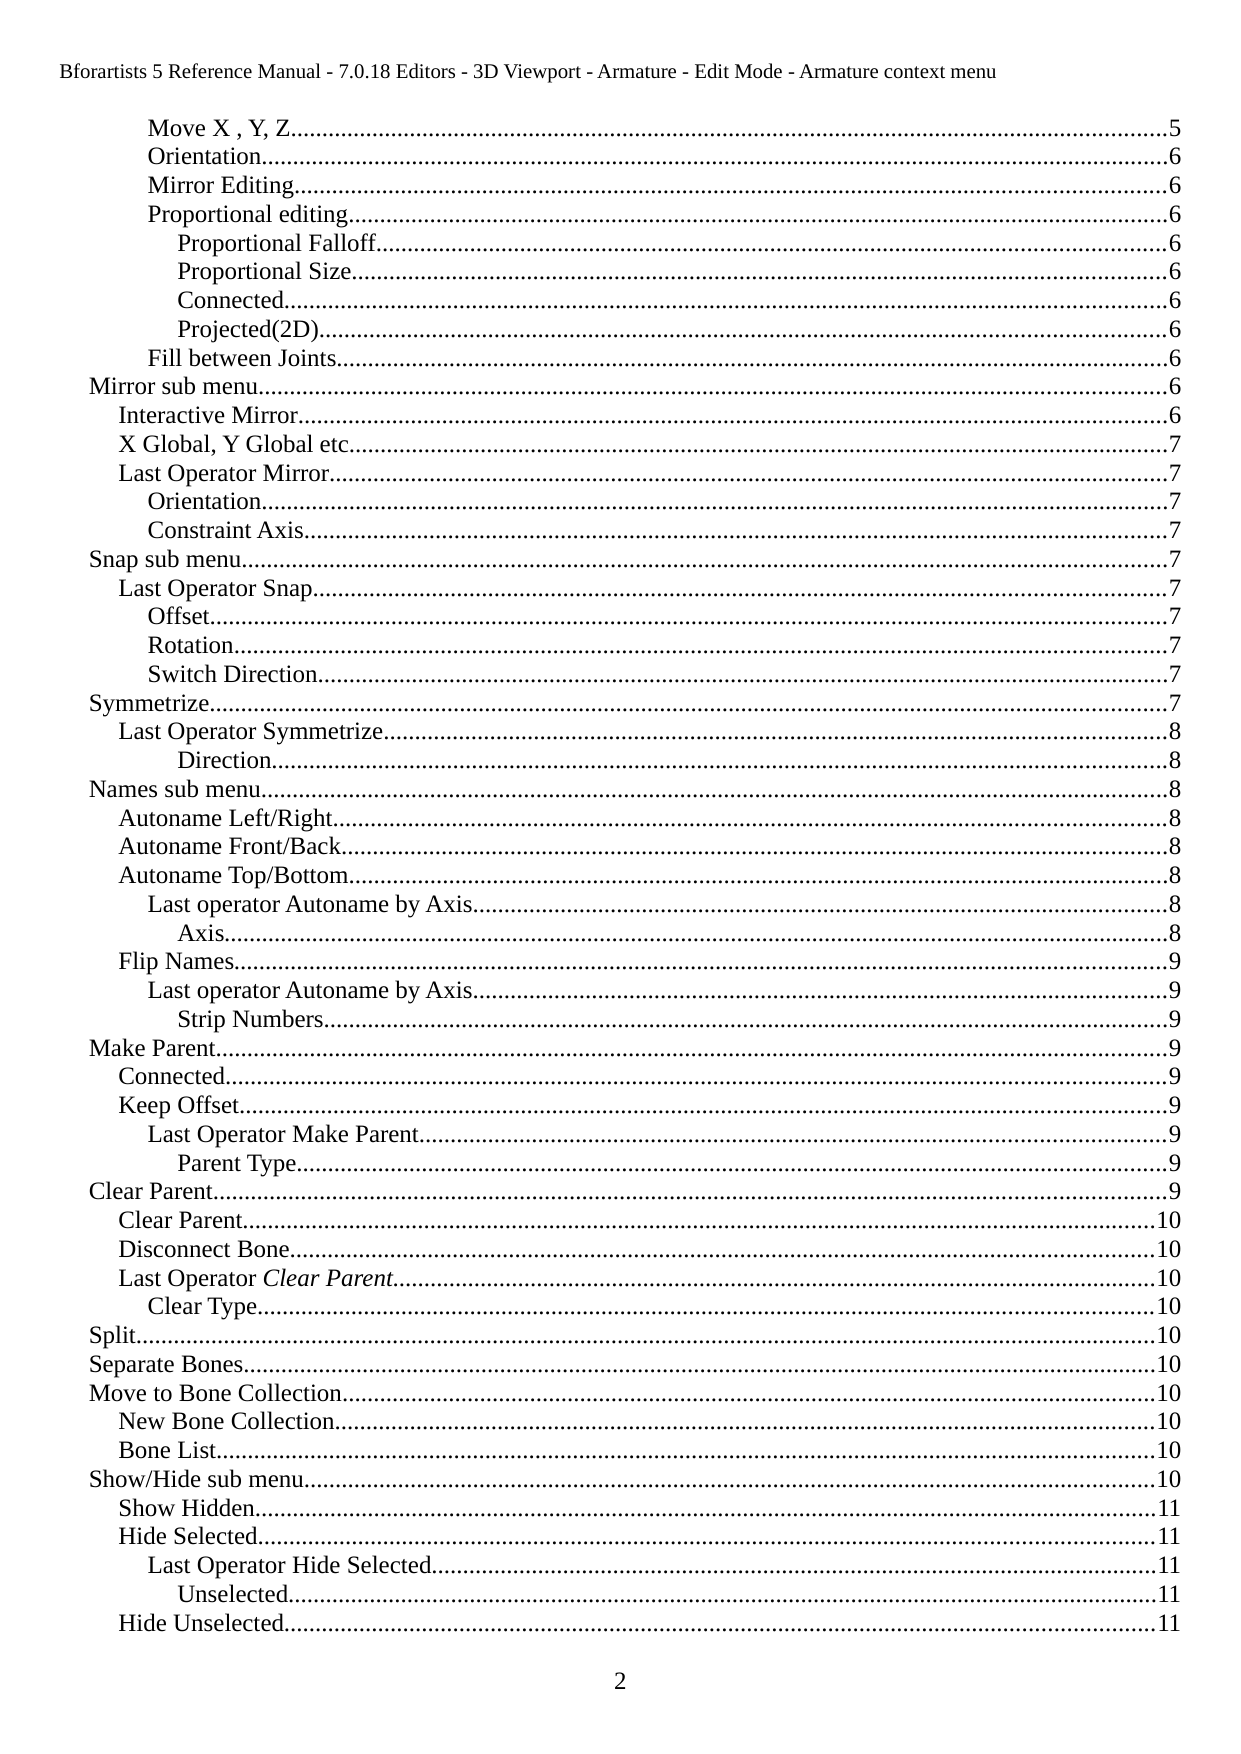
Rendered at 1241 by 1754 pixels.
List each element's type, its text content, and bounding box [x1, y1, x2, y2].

text Hide Unselected 11 [118, 1608, 1181, 1636]
text Parent Type 9 [177, 1148, 1181, 1176]
text Move to Bone Collection 10 [88, 1378, 1181, 1406]
text Offset 7 [147, 601, 1181, 630]
text Mirror Editing 6 [147, 170, 1181, 199]
text Proportional Size 6 [177, 256, 1181, 285]
text Move X , Y, Z 5 [147, 113, 1181, 141]
text Clear Type 10 [147, 1291, 1181, 1320]
text Clear Parent 10 [118, 1205, 1181, 1234]
text Split 10 [88, 1320, 1181, 1349]
text Interactive Mirror 6 [118, 400, 1181, 429]
text Flip Names 9 [118, 946, 1181, 975]
text Fill between Joints 6 [147, 343, 1181, 371]
text Show Hidden 11 [118, 1493, 1181, 1521]
text Last Operator Snap 7 [118, 573, 1181, 601]
text Last operator Autoname by Axis 8 [147, 889, 1181, 918]
text Last Operator Make Parent 9 [147, 1119, 1181, 1148]
text Constraint Axis 7 [147, 515, 1181, 544]
text Last operator Autoname by Axis 9 [147, 975, 1181, 1004]
text Autoname Top/Bottom 8 [118, 860, 1181, 889]
text Snap sub menu 7 [88, 544, 1181, 573]
text Proportional editing 6 [147, 199, 1181, 228]
text Projected(2D) 6 [177, 314, 1181, 343]
text Rotation 7 [147, 630, 1181, 659]
text Last Operator Mirror 7 [118, 458, 1181, 486]
text Autoname Front/Back 8 [118, 831, 1181, 860]
text Unselected 11 [177, 1579, 1181, 1608]
text Mirror sub menu 6 [88, 371, 1181, 400]
text Bone List 10 [118, 1435, 1181, 1464]
text Autoname Left/Right 8 [118, 803, 1181, 831]
text New Bone Collection 10 [118, 1406, 1181, 1435]
text Disconnect Bone 10 [118, 1234, 1181, 1263]
text Names sub menu 8 [88, 774, 1181, 803]
text X Global, Y Global etc. 7 [118, 429, 1181, 458]
text Last Operator Symmetrize 8 [118, 716, 1181, 745]
text Connected 6 [177, 285, 1181, 314]
text Direction 8 [177, 745, 1181, 774]
text Keep Offset 9 [118, 1090, 1181, 1119]
text Last Operator Hide Selected 11 [147, 1550, 1181, 1579]
text Show/Hide sub menu 10 [88, 1464, 1181, 1493]
text Clear Parent 9 [88, 1176, 1181, 1205]
text Strip Numbers 9 [177, 1004, 1181, 1033]
text Orientation 7 [147, 486, 1181, 515]
text Separate Bones 10 [88, 1349, 1181, 1378]
text Orientation 6 [147, 141, 1181, 170]
text Axis 8 [177, 918, 1181, 946]
text Proportional Falloff 6 [177, 228, 1181, 256]
text Connected 9 [118, 1061, 1181, 1090]
text Symmetrize 7 [88, 688, 1181, 716]
text Hide Selected 11 [118, 1521, 1181, 1550]
text Switch Direction 7 [147, 659, 1181, 688]
text Make Parent 9 [88, 1033, 1181, 1061]
text Last Operator Clear Parent 10 [118, 1263, 1181, 1291]
